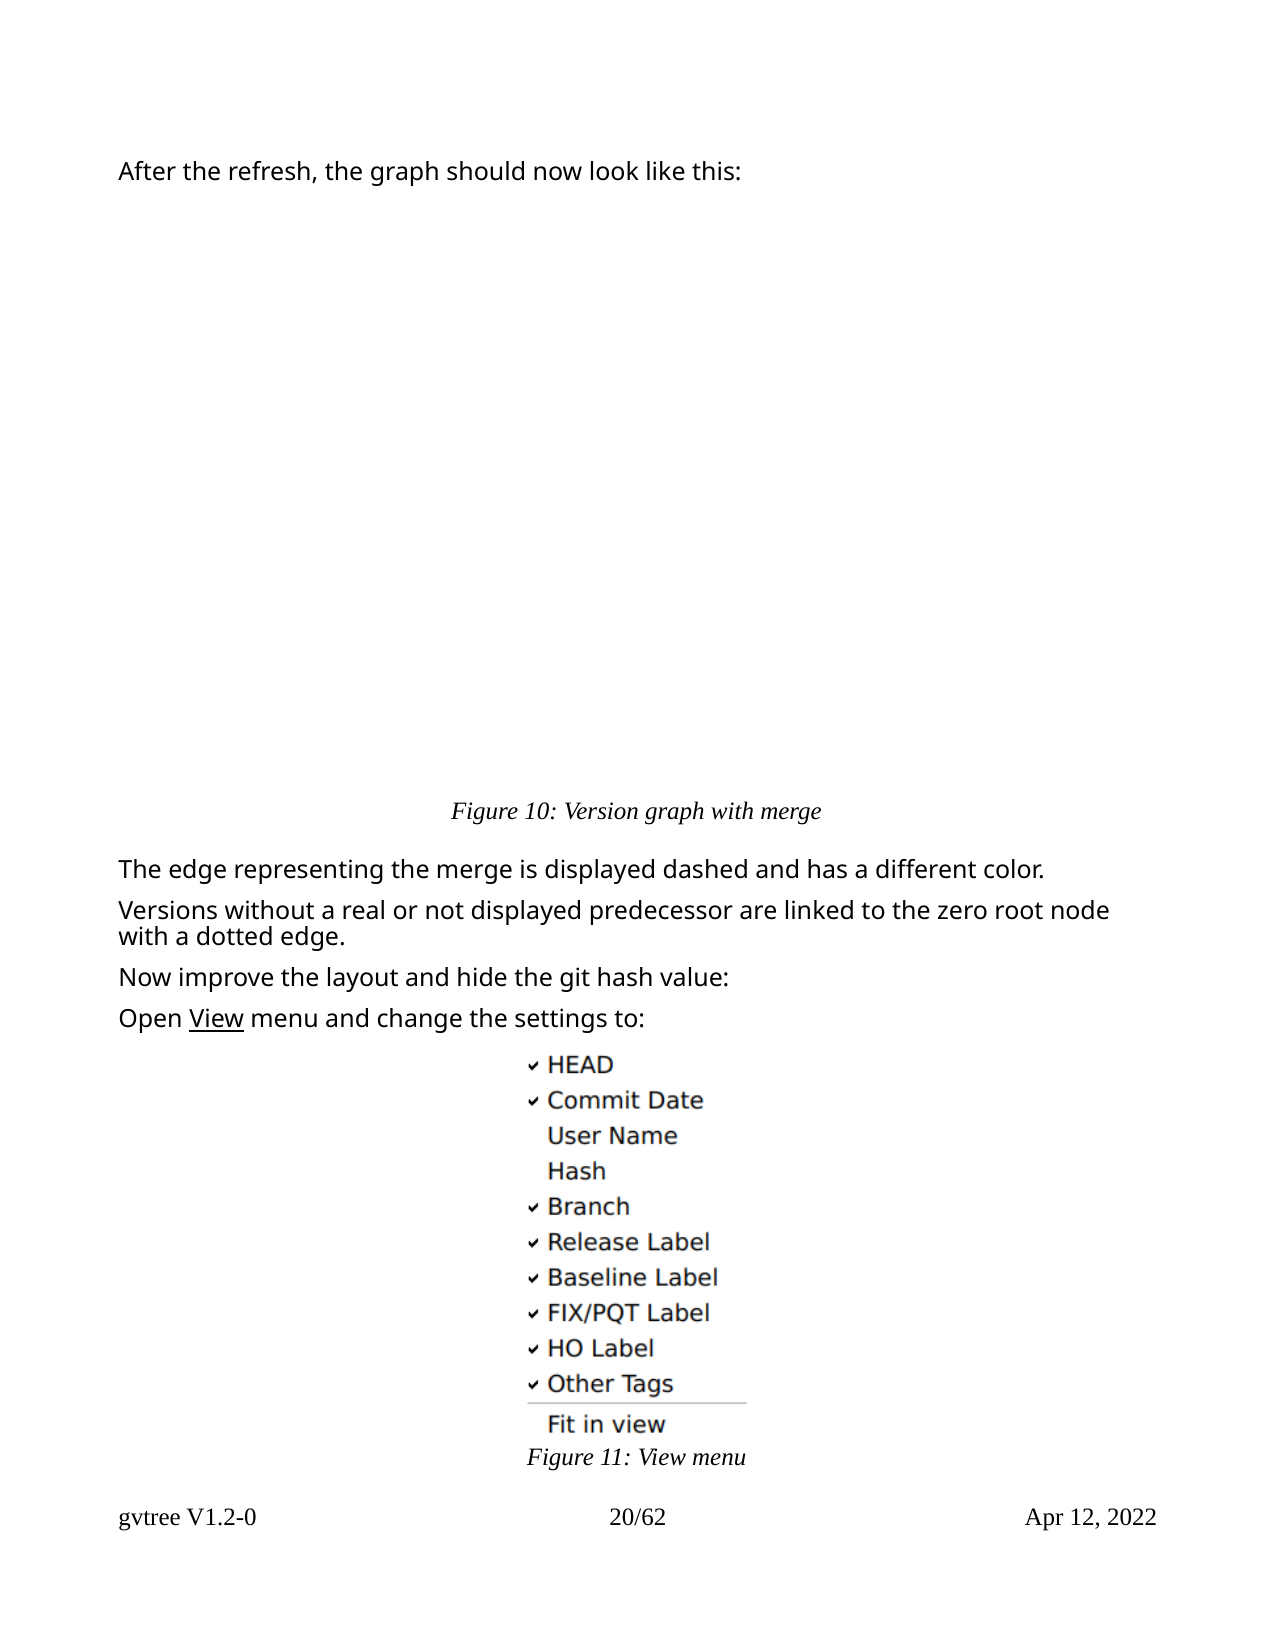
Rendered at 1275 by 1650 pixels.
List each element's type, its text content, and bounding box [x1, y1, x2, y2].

text Figure 10: Version graph with merge [240, 213, 1035, 824]
text The edge representing the merge is displayed dashed and has a different color. [118, 857, 1157, 883]
text Open View menu and change the settings to: [118, 1006, 1157, 1033]
text Now improve the layout and hide the git hash value: [118, 965, 1157, 992]
picture [525, 1047, 750, 1442]
text Versions without a real or not displayed predecessor are linked to the zero root node with a dotted edge. [118, 898, 1157, 951]
text After the refresh, the graph should now look like this: [118, 159, 1157, 186]
text Figure 11: View menu [472, 1060, 803, 1471]
